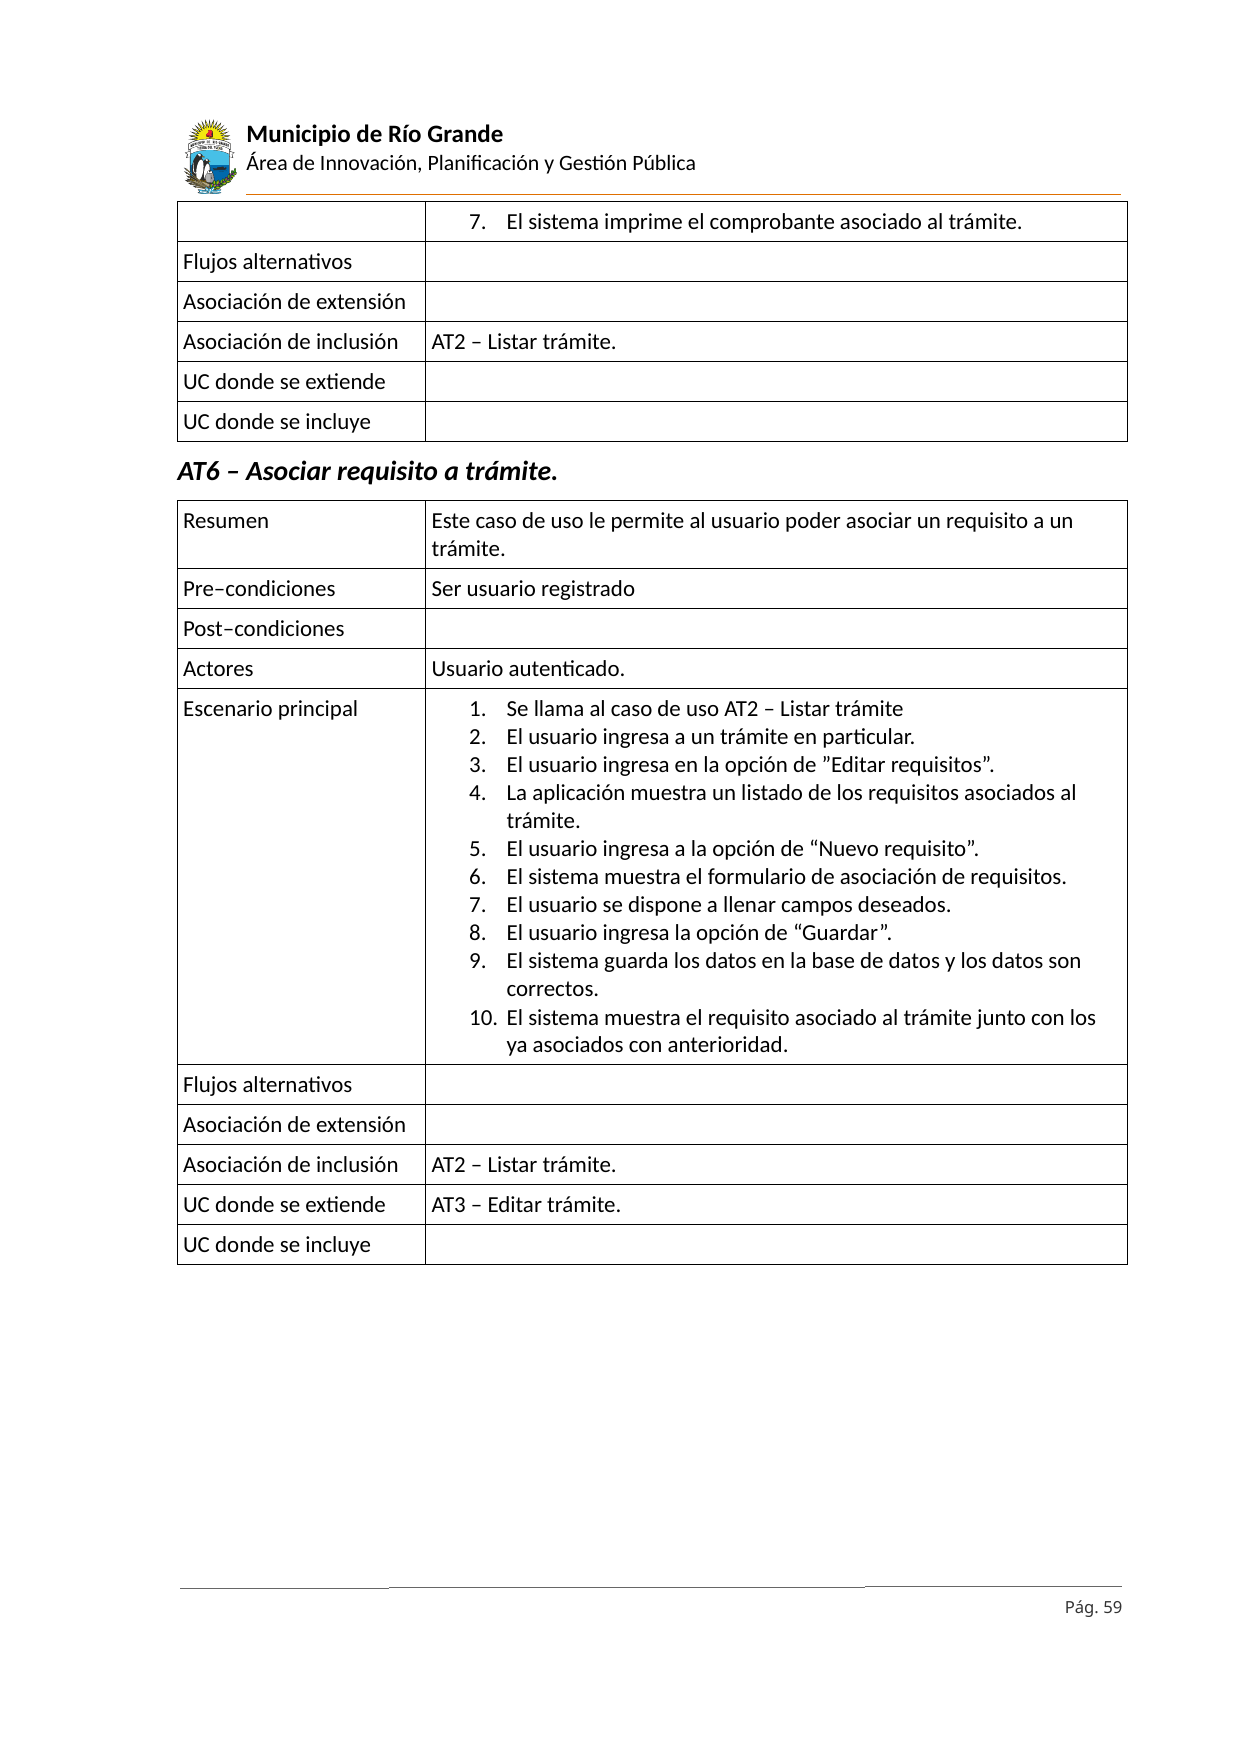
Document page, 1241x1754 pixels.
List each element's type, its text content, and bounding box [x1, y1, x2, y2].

table_cell [426, 1065, 1127, 1104]
table_cell Asociación de inclusión [178, 1145, 425, 1184]
table_cell [426, 1225, 1127, 1264]
table_cell UC donde se incluye [178, 402, 425, 441]
table_cell Asociación de inclusión [178, 322, 425, 361]
table_header Resumen [178, 501, 425, 568]
table_cell [426, 402, 1127, 441]
table_cell Actores [178, 649, 425, 688]
table_cell [426, 282, 1127, 321]
table_cell El usuario ingresa a la aplicación para poder ver un trámite iniciado. La aplicación muestra los distintos trámites iniciados con la cantidad de requisitos cumplidos del total de requisitos del trámite. El usuario ingresa a un trámite en particular para ver su estado. La aplicación muestra los requisitos del trámite, el estado de los mismos, y la opción de editar el estado de los requisitos a los que tiene permiso, junto con una barra de progreso del trámite. Cuando todos los requisitos fueron marcados como aprobados, la aplicación le muestra al usuario la opción de terminar el trámite. El usuario ingresa la opción de terminar el trámite. El sistema imprime el comprobante asociado al trámite. [426, 202, 1127, 241]
table_cell [426, 1105, 1127, 1144]
table_cell UC donde se incluye [178, 1225, 425, 1264]
table_cell Asociación de extensión [178, 1105, 425, 1144]
table_cell AT3 – Editar trámite. [426, 1185, 1127, 1224]
table_cell [426, 609, 1127, 648]
table_cell Se llama al caso de uso AT2 – Listar trámite El usuario ingresa a un trámite en particular. El usuario ingresa en la opción de ”Editar requisitos”. La aplicación muestra un listado de los requisitos asociados al trámite. El usuario ingresa a la opción de “Nuevo requisito”. El sistema muestra el formulario de asociación de requisitos. El usuario se dispone a llenar campos deseados. El usuario ingresa la opción de “Guardar”. El sistema guarda los datos en la base de datos y los datos son correctos. El sistema muestra el requisito asociado al trámite junto con los ya asociados con anterioridad. [426, 689, 1127, 1064]
table_cell [426, 242, 1127, 281]
table_cell UC donde se extiende [178, 1185, 425, 1224]
table_cell AT2 – Listar trámite. [426, 1145, 1127, 1184]
table_cell Pre–condiciones [178, 569, 425, 608]
table_header Este caso de uso le permite al usuario poder asociar un requisito a un trámite. [426, 501, 1127, 568]
table_cell UC donde se extiende [178, 362, 425, 401]
table_cell [426, 362, 1127, 401]
table_cell Flujos alternativos [178, 242, 425, 281]
table_cell Asociación de extensión [178, 282, 425, 321]
table_cell Escenario principal [178, 689, 425, 1064]
table_cell AT2 – Listar trámite. [426, 322, 1127, 361]
table_cell [178, 202, 425, 241]
table_cell Post–condiciones [178, 609, 425, 648]
table_cell Flujos alternativos [178, 1065, 425, 1104]
subtitle AT6 – Asociar requisito a trámite. [177, 454, 1122, 488]
table_cell Ser usuario registrado [426, 569, 1127, 608]
table_cell Usuario autenticado. [426, 649, 1127, 688]
